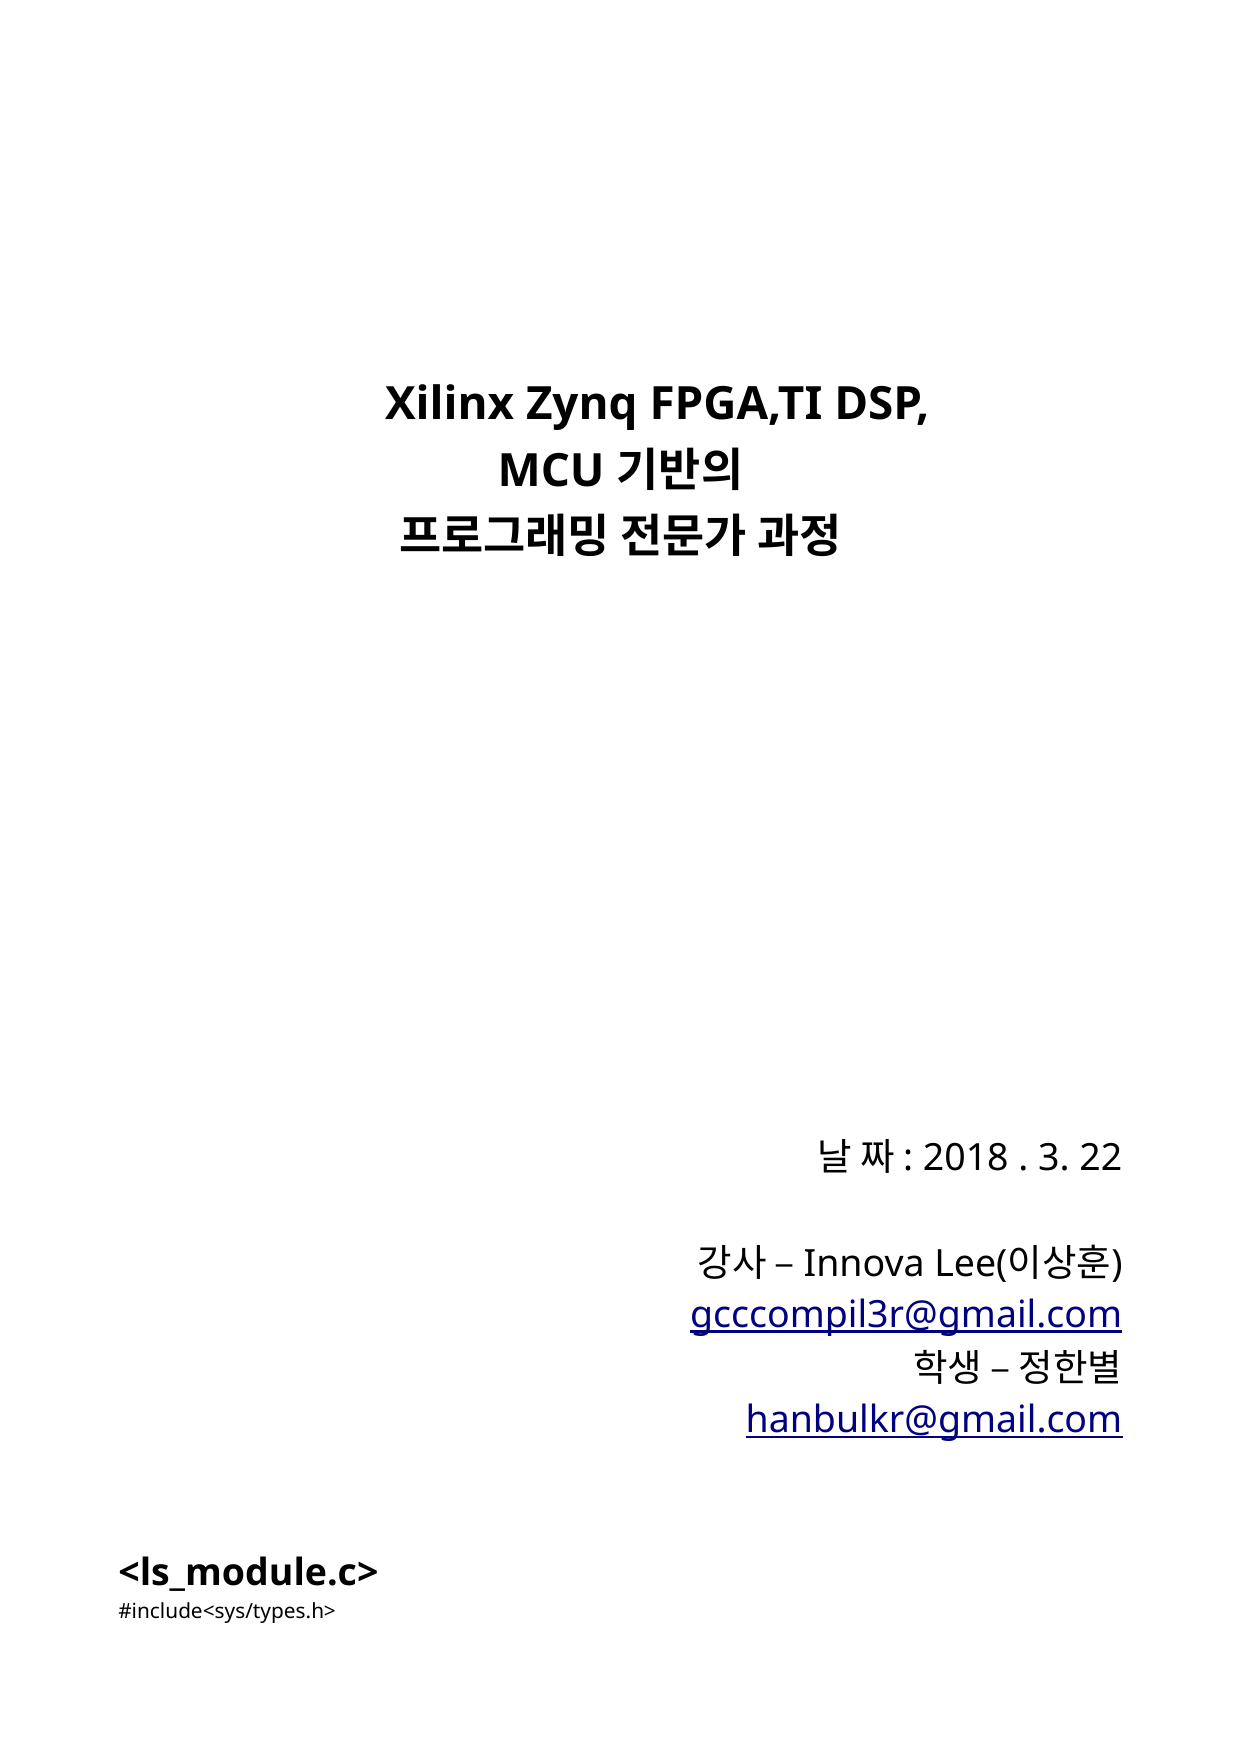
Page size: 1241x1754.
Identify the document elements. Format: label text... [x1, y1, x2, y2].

text 날 짜 : 2018 . 3. 22 [118, 1127, 1122, 1182]
text hanbulkr@gmail.com [118, 1392, 1122, 1443]
text 학생 – 정한별 [118, 1338, 1122, 1392]
text <ls_module.c> [118, 1546, 1122, 1597]
text 프로그래밍 전문가 과정 [118, 499, 1122, 566]
text MCU 기반의 [118, 433, 1122, 499]
text gcccompil3r@gmail.com [118, 1287, 1122, 1338]
text #include<sys/types.h> [118, 1597, 1122, 1625]
text 강사 – Innova Lee(이상훈) [118, 1233, 1122, 1287]
text Xilinx Zynq FPGA,TI DSP, [118, 370, 1122, 433]
